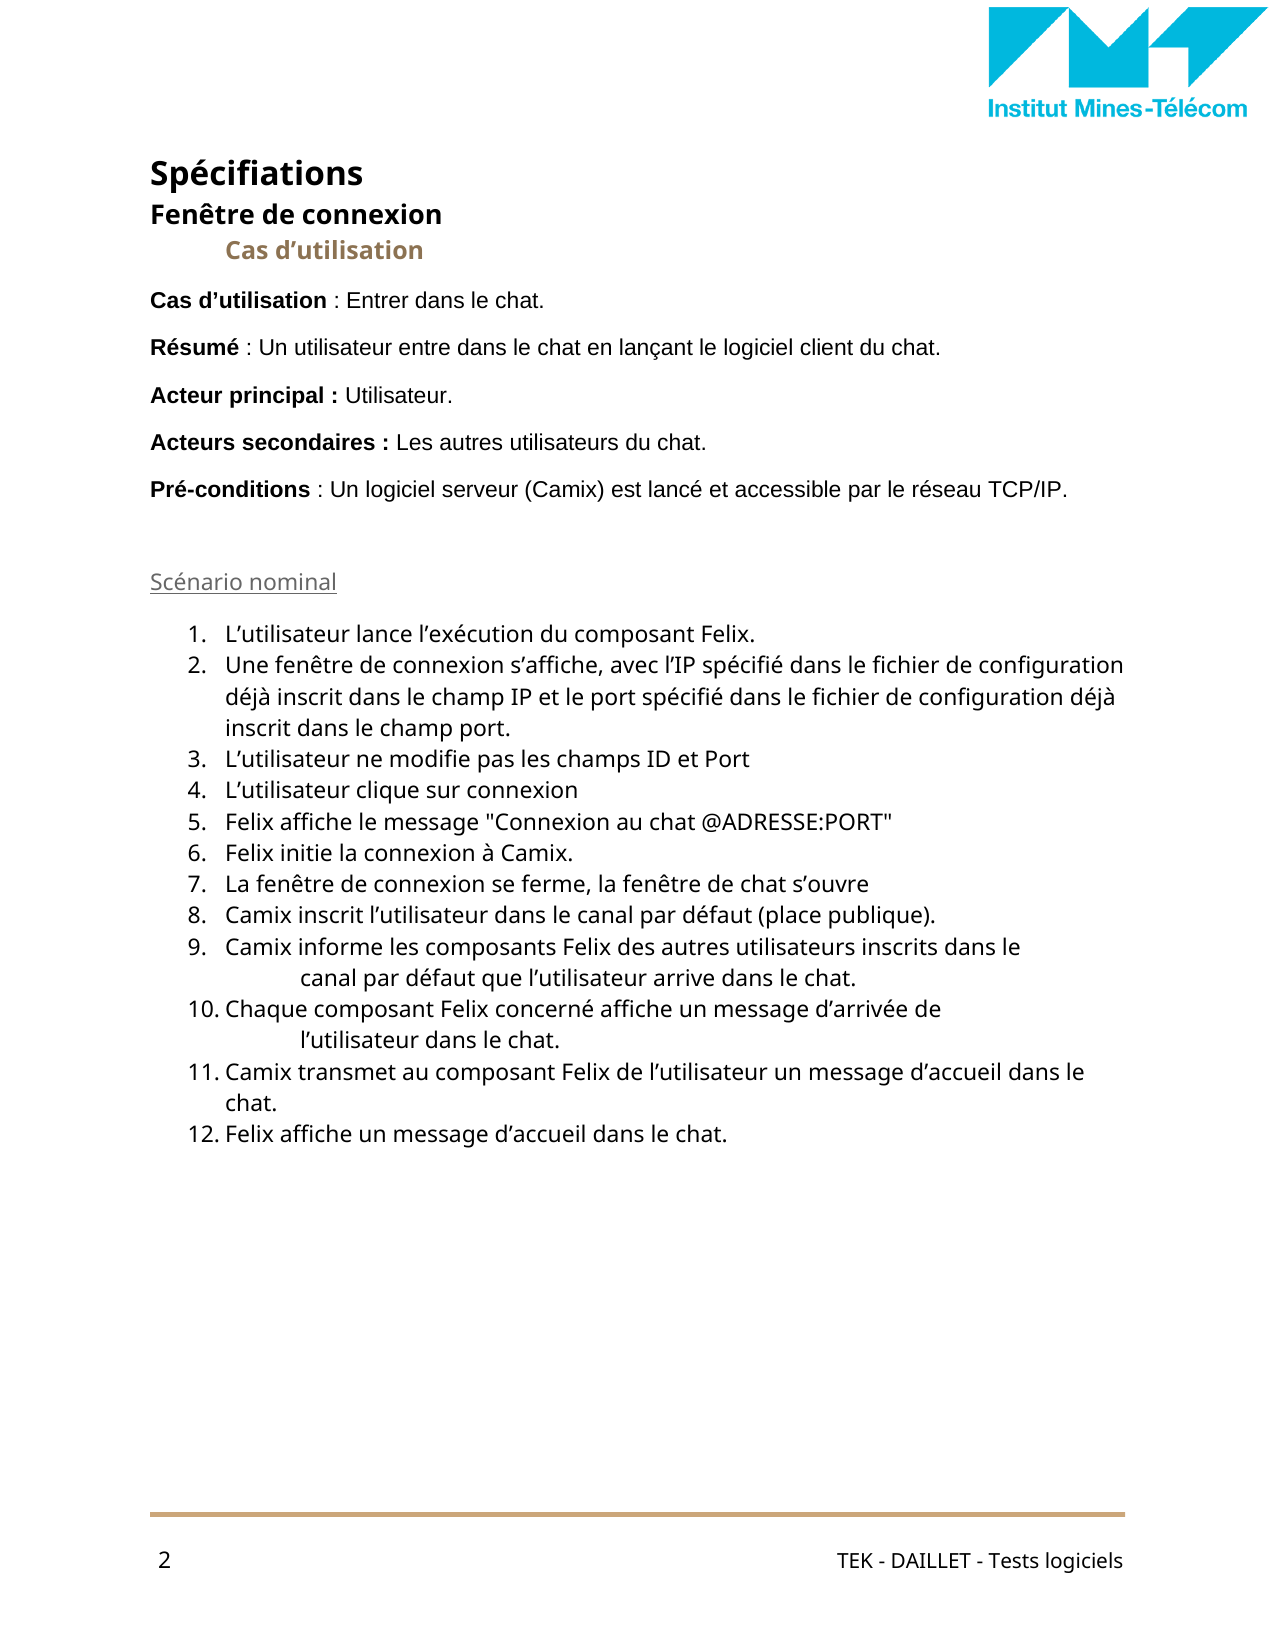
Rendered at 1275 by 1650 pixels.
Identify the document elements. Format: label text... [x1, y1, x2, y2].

list L’utilisateur ne modifie pas les champs ID et Port [187, 743, 1125, 774]
list Camix informe les composants Felix des autres utilisateurs inscrits dans le canal par défaut que l’utilisateur arrive dans le chat. [187, 931, 1125, 993]
list L’utilisateur clique sur connexion [187, 774, 1125, 806]
text Acteur principal : Utilisateur. [150, 382, 1125, 408]
list L’utilisateur lance l’exécution du composant Felix. [187, 618, 1125, 649]
picture [984, 7, 1272, 122]
text Cas d’utilisation : Entrer dans le chat. [150, 287, 1125, 313]
subtitle Cas d’utilisation [225, 232, 1125, 266]
list Felix affiche un message d’accueil dans le chat. [187, 1118, 1125, 1149]
list Felix initie la connexion à Camix. [187, 837, 1125, 868]
list Camix inscrit l’utilisateur dans le canal par défaut (place publique). [187, 899, 1125, 931]
list Felix affiche le message "Connexion au chat @ADRESSE:PORT" [187, 806, 1125, 837]
text Acteurs secondaires : Les autres utilisateurs du chat. [150, 429, 1125, 455]
text Résumé : Un utilisateur entre dans le chat en lançant le logiciel client du chat. [150, 334, 1125, 361]
list Camix transmet au composant Felix de l’utilisateur un message d’accueil dans le chat. [187, 1056, 1125, 1118]
list La fenêtre de connexion se ferme, la fenêtre de chat s’ouvre [187, 868, 1125, 899]
subtitle Spécifiations [150, 150, 1125, 195]
list Une fenêtre de connexion s’affiche, avec l’IP spécifié dans le fichier de configuration déjà inscrit dans le champ IP et le port spécifié dans le fichier de configuration déjà inscrit dans le champ port. [187, 649, 1125, 743]
subtitle Scénario nominal [150, 566, 1125, 597]
list Chaque composant Felix concerné affiche un message d’arrivée de l’utilisateur dans le chat. [187, 993, 1125, 1056]
text Pré-conditions : Un logiciel serveur (Camix) est lancé et accessible par le réseau TCP/IP. [150, 476, 1125, 502]
picture [150, 1512, 1125, 1517]
subtitle Fenêtre de connexion [150, 195, 1125, 232]
